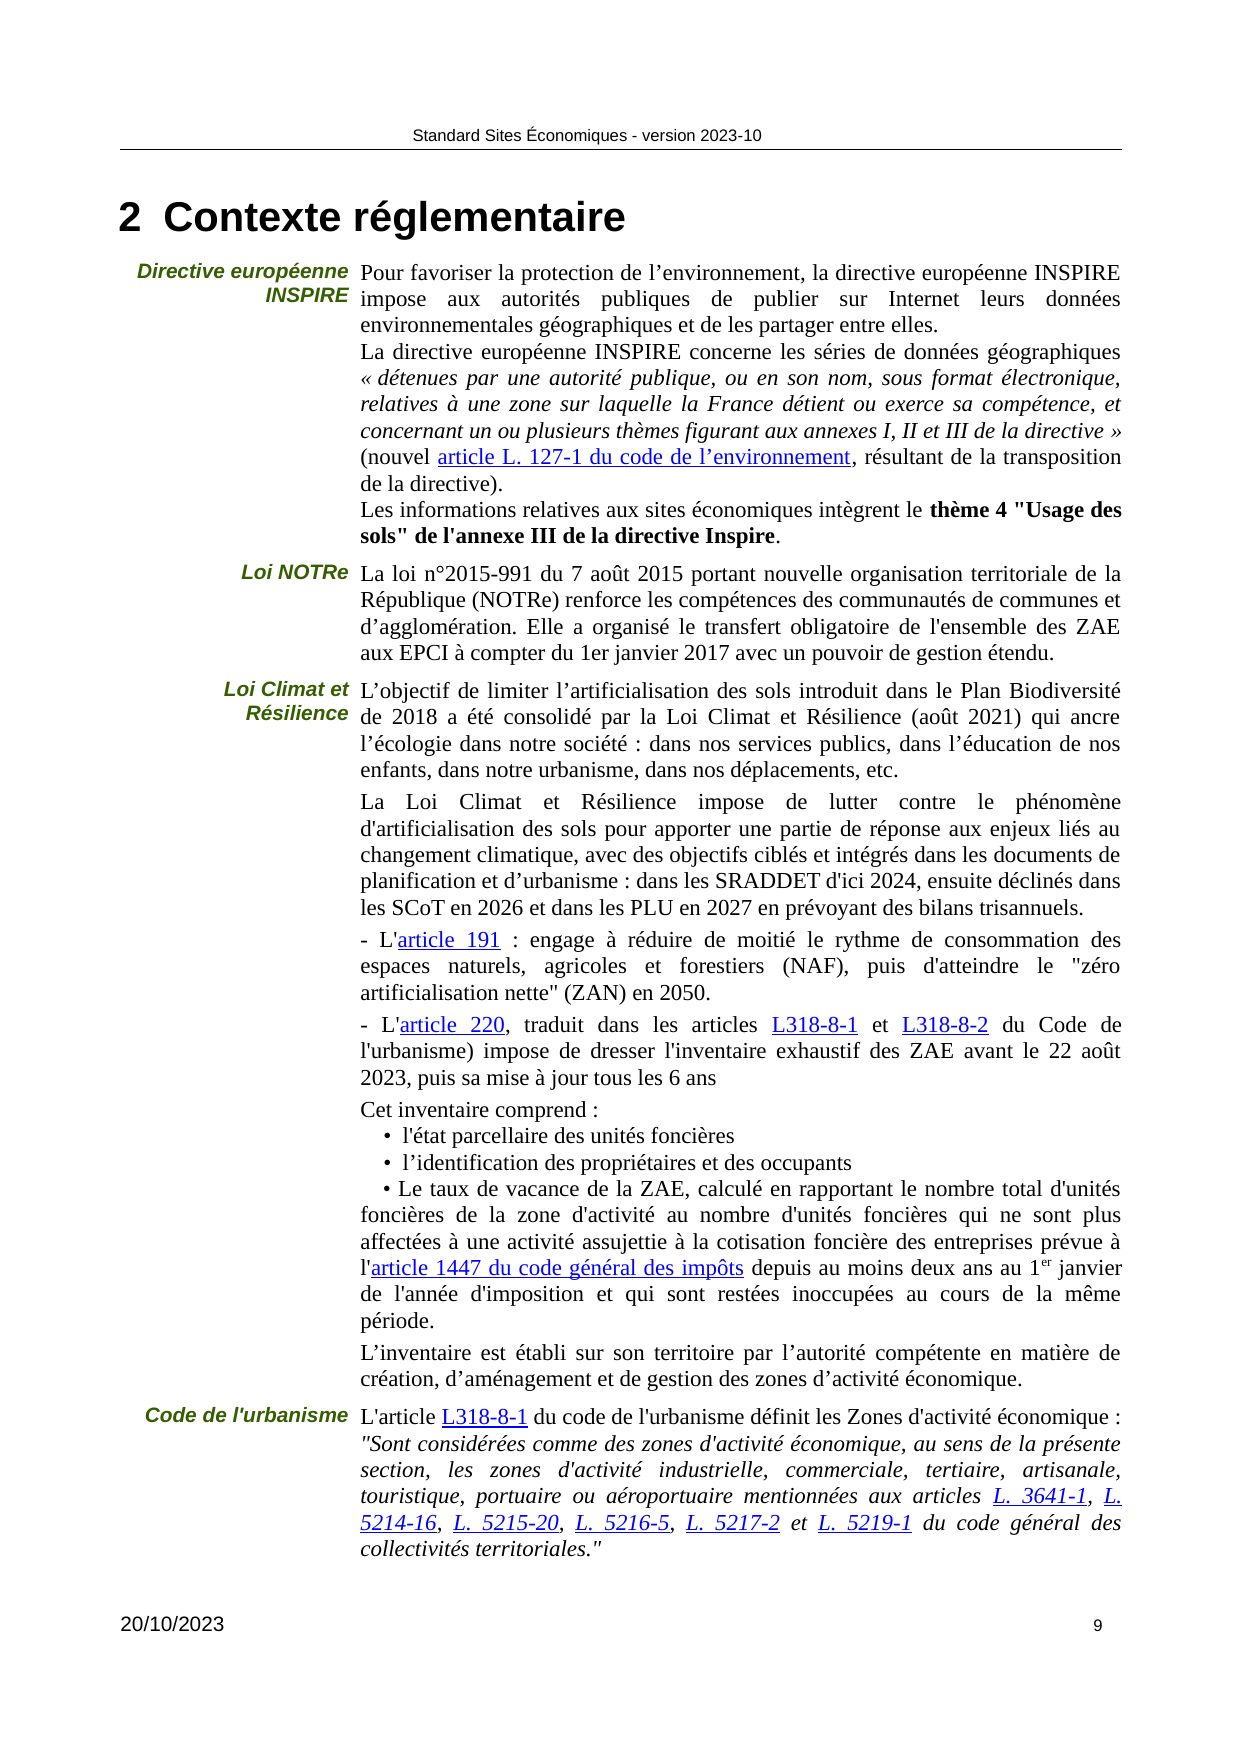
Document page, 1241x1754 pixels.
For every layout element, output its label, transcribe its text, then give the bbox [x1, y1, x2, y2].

table_header Pour favoriser la protection de l’environnement, la directive européenne INSPIRE impose aux autorités publiques de publier sur Internet leurs données environnementales géographiques et de les partager entre elles. La directive européenne INSPIRE concerne les séries de données géographiques « détenues par une autorité publique, ou en son nom, sous format électronique, relatives à une zone sur laquelle la France détient ou exerce sa compétence, et concernant un ou plusieurs thèmes figurant aux annexes I, II et III de la directive » (nouvel article L. 127-1 du code de l’environnement, résultant de la transposition de la directive). Les informations relatives aux sites économiques intègrent le thème 4 "Usage des sols" de l'annexe III de la directive Inspire. [354, 253, 1122, 554]
table_header Directive européenne INSPIRE [118, 253, 354, 554]
table_cell Loi NOTRe [118, 554, 354, 671]
table_cell Code de l'urbanisme [118, 1398, 354, 1567]
table_cell La loi n°2015-991 du 7 août 2015 portant nouvelle organisation territoriale de la République (NOTRe) renforce les compétences des communautés de communes et d’agglomération. Elle a organisé le transfert obligatoire de l'ensemble des ZAE aux EPCI à compter du 1er janvier 2017 avec un pouvoir de gestion étendu. [354, 554, 1122, 671]
subtitle Contexte réglementaire [118, 193, 1122, 241]
table_cell Loi Climat et Résilience [118, 671, 354, 1398]
table_cell L’objectif de limiter l’artificialisation des sols introduit dans le Plan Biodiversité de 2018 a été consolidé par la Loi Climat et Résilience (août 2021) qui ancre l’écologie dans notre société : dans nos services publics, dans l’éducation de nos enfants, dans notre urbanisme, dans nos déplacements, etc. La Loi Climat et Résilience impose de lutter contre le phénomène d'artificialisation des sols pour apporter une partie de réponse aux enjeux liés au changement climatique, avec des objectifs ciblés et intégrés dans les documents de planification et d’urbanisme : dans les SRADDET d'ici 2024, ensuite déclinés dans les SCoT en 2026 et dans les PLU en 2027 en prévoyant des bilans trisannuels. - L'article 191 : engage à réduire de moitié le rythme de consommation des espaces naturels, agricoles et forestiers (NAF), puis d'atteindre le "zéro artificialisation nette" (ZAN) en 2050. - L'article 220, traduit dans les articles L318-8-1 et L318-8-2 du Code de l'urbanisme) impose de dresser l'inventaire exhaustif des ZAE avant le 22 août 2023, puis sa mise à jour tous les 6 ans Cet inventaire comprend : • l'état parcellaire des unités foncières • l’identification des propriétaires et des occupants • Le taux de vacance de la ZAE, calculé en rapportant le nombre total d'unités foncières de la zone d'activité au nombre d'unités foncières qui ne sont plus affectées à une activité assujettie à la cotisation foncière des entreprises prévue à l'article 1447 du code général des impôts depuis au moins deux ans au 1er janvier de l'année d'imposition et qui sont restées inoccupées au cours de la même période. L’inventaire est établi sur son territoire par l’autorité compétente en matière de création, d’aménagement et de gestion des zones d’activité économique. [354, 671, 1122, 1398]
table_cell L'article L318-8-1 du code de l'urbanisme définit les Zones d'activité économique : "Sont considérées comme des zones d'activité économique, au sens de la présente section, les zones d'activité industrielle, commerciale, tertiaire, artisanale, touristique, portuaire ou aéroportuaire mentionnées aux articles L. 3641-1, L. 5214-16, L. 5215-20, L. 5216-5, L. 5217-2 et L. 5219-1 du code général des collectivités territoriales." [354, 1398, 1122, 1567]
